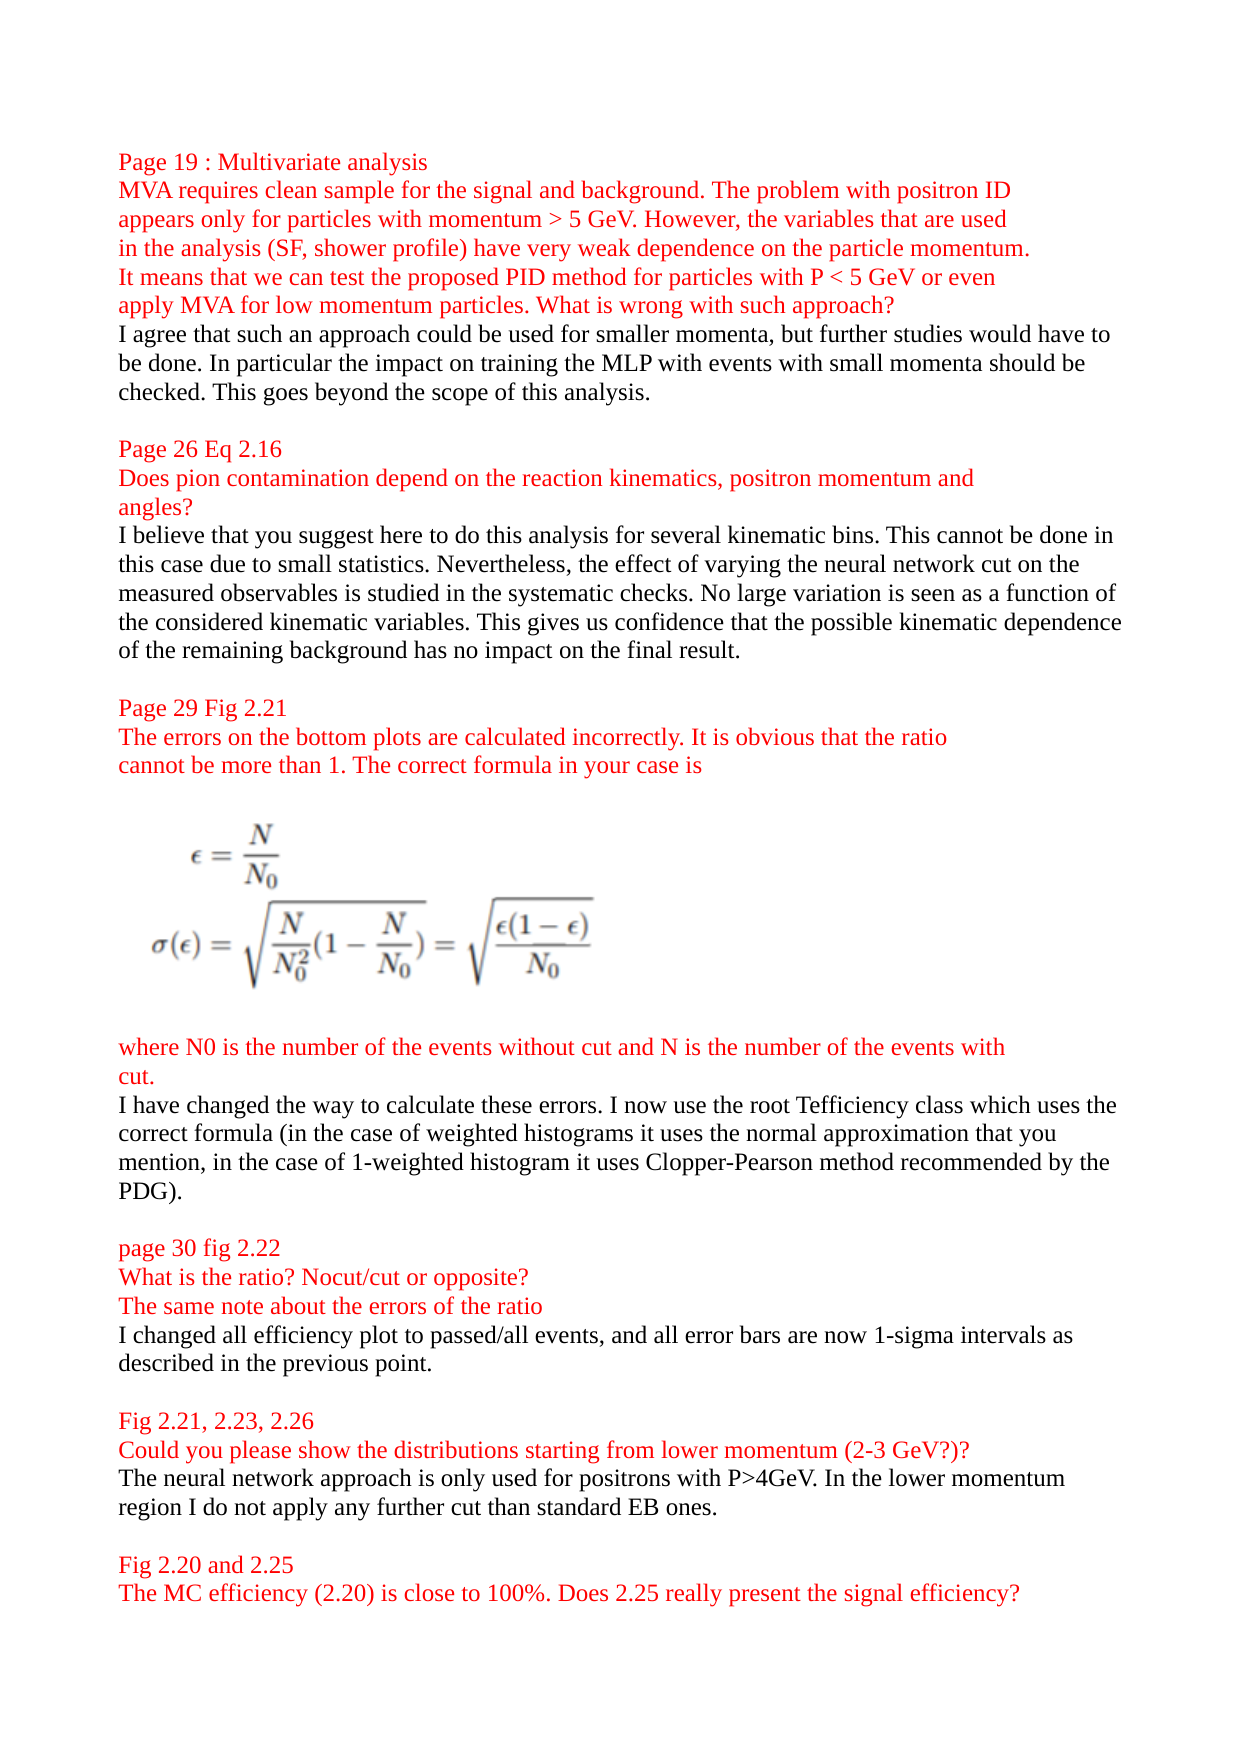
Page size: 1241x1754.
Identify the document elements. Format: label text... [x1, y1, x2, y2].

text I have changed the way to calculate these errors. I now use the root Tefficiency class which uses the correct formula (in the case of weighted histograms it uses the normal approximation that you mention, in the case of 1-weighted histogram it uses Clopper-Pearson method recommended by the PDG). [118, 1090, 1122, 1205]
text where N0 is the number of the events without cut and N is the number of the events with [118, 1032, 1122, 1061]
text It means that we can test the proposed PID method for particles with P < 5 GeV or even [118, 262, 1122, 291]
text Fig 2.20 and 2.25 [118, 1550, 1122, 1578]
text cannot be more than 1. The correct formula in your case is [118, 751, 1122, 779]
text I agree that such an approach could be used for smaller momenta, but further studies would have to be done. In particular the impact on training the MLP with events with small momenta should be checked. This goes beyond the scope of this analysis. [118, 319, 1122, 406]
text The MC efficiency (2.20) is close to 100%. Does 2.25 really present the signal efficiency? [118, 1578, 1122, 1607]
text Page 26 Eq 2.16 [118, 434, 1122, 463]
text MVA requires clean sample for the signal and background. The problem with positron ID [118, 176, 1122, 204]
text Page 29 Fig 2.21 [118, 693, 1122, 722]
text I believe that you suggest here to do this analysis for several kinematic bins. This cannot be done in this case due to small statistics. Nevertheless, the effect of varying the neural network cut on the measured observables is studied in the systematic checks. No large variation is seen as a function of the considered kinematic variables. This gives us confidence that the possible kinematic dependence of the remaining background has no impact on the final result. [118, 521, 1122, 664]
text What is the ratio? Nocut/cut or opposite? [118, 1262, 1122, 1291]
text The same note about the errors of the ratio [118, 1291, 1122, 1320]
text appears only for particles with momentum > 5 GeV. However, the variables that are used [118, 204, 1122, 233]
text Page 19 : Multivariate analysis [118, 147, 1122, 176]
text Does pion contamination depend on the reaction kinematics, positron momentum and [118, 463, 1122, 492]
text I changed all efficiency plot to passed/all events, and all error bars are now 1-sigma intervals as described in the previous point. [118, 1320, 1122, 1377]
text page 30 fig 2.22 [118, 1233, 1122, 1262]
text apply MVA for low momentum particles. What is wrong with such approach? [118, 291, 1122, 319]
text angles? [118, 492, 1122, 521]
text Could you please show the distributions starting from lower momentum (2-3 GeV?)? [118, 1435, 1122, 1463]
text The errors on the bottom plots are calculated incorrectly. It is obvious that the ratio [118, 722, 1122, 751]
text The neural network approach is only used for positrons with P>4GeV. In the lower momentum region I do not apply any further cut than standard EB ones. [118, 1463, 1122, 1521]
text cut. [118, 1061, 1122, 1090]
text in the analysis (SF, shower profile) have very weak dependence on the particle momentum. [118, 233, 1122, 262]
text Fig 2.21, 2.23, 2.26 [118, 1406, 1122, 1435]
